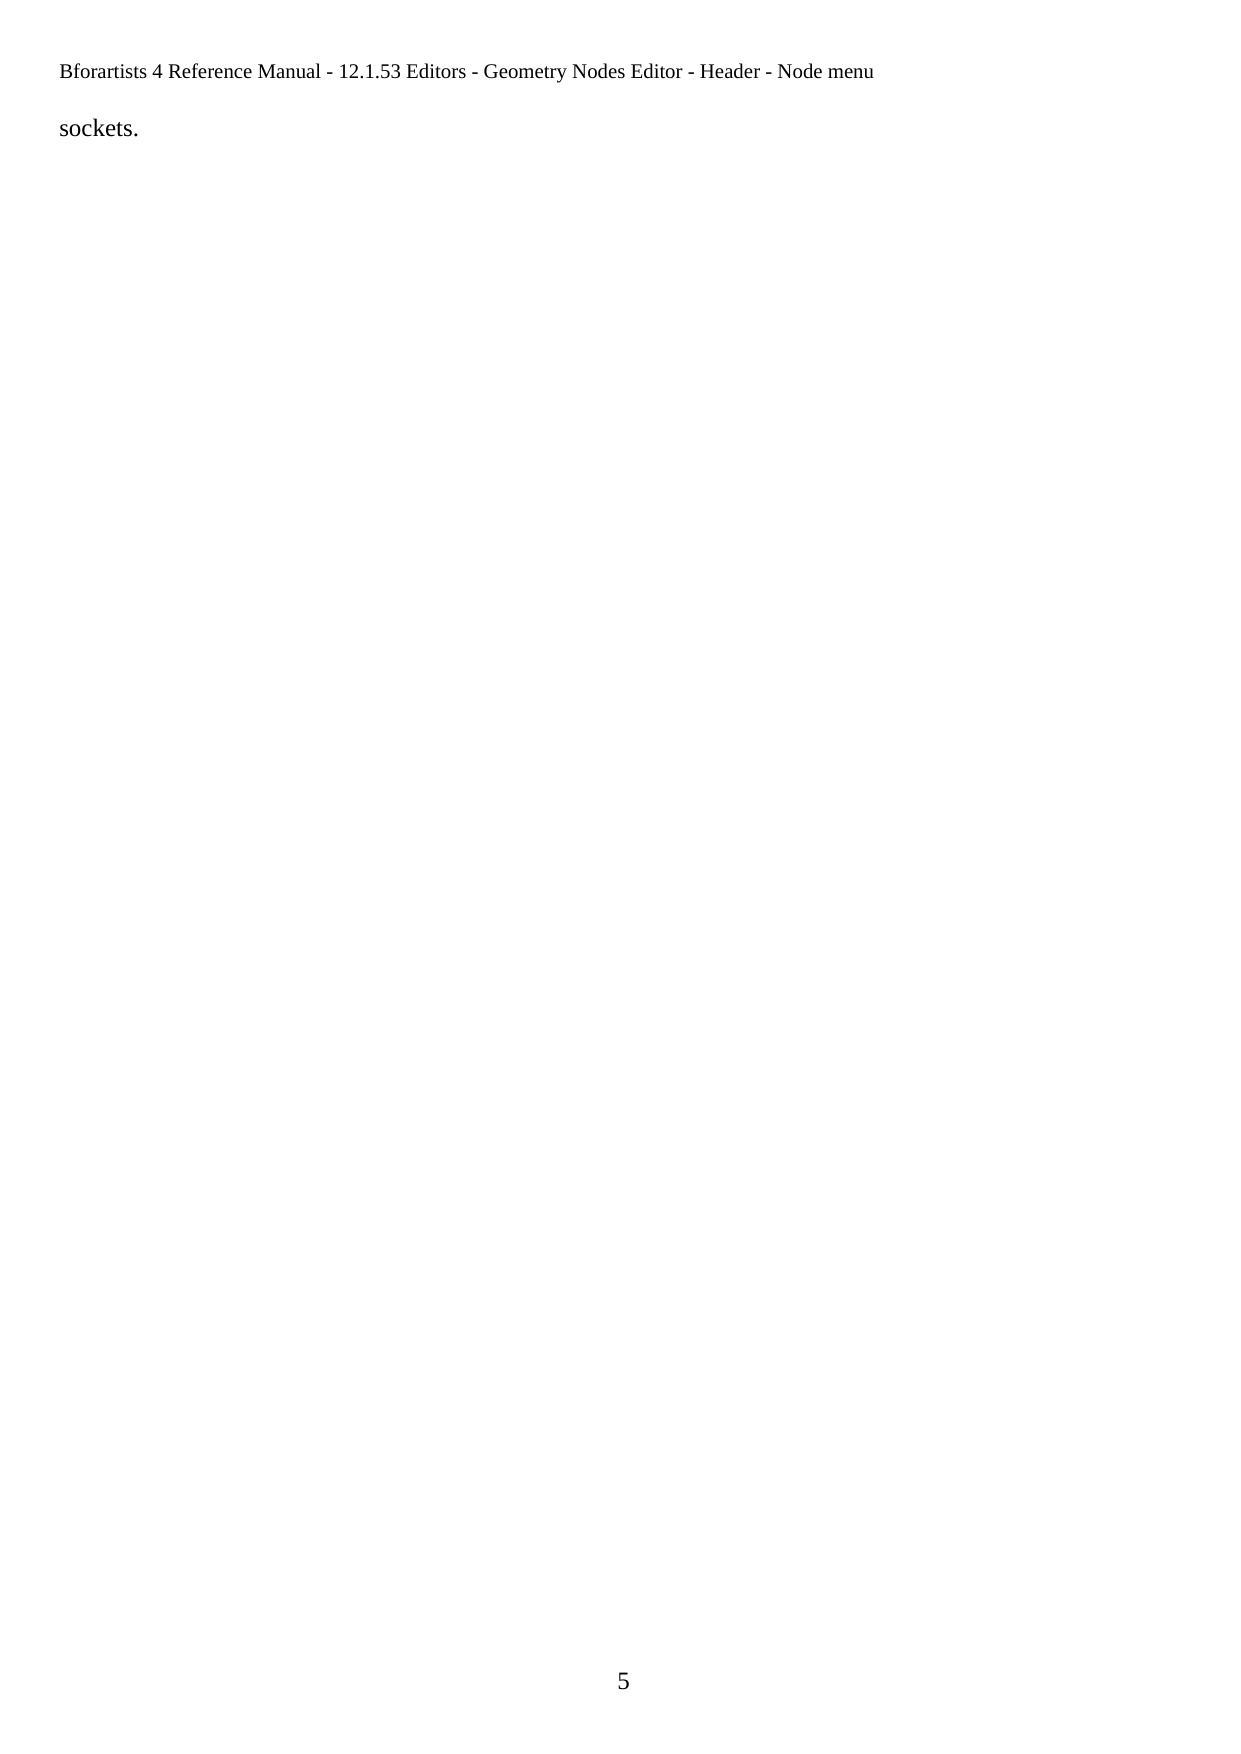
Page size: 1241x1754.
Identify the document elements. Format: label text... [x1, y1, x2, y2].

text sockets. [59, 113, 1181, 141]
